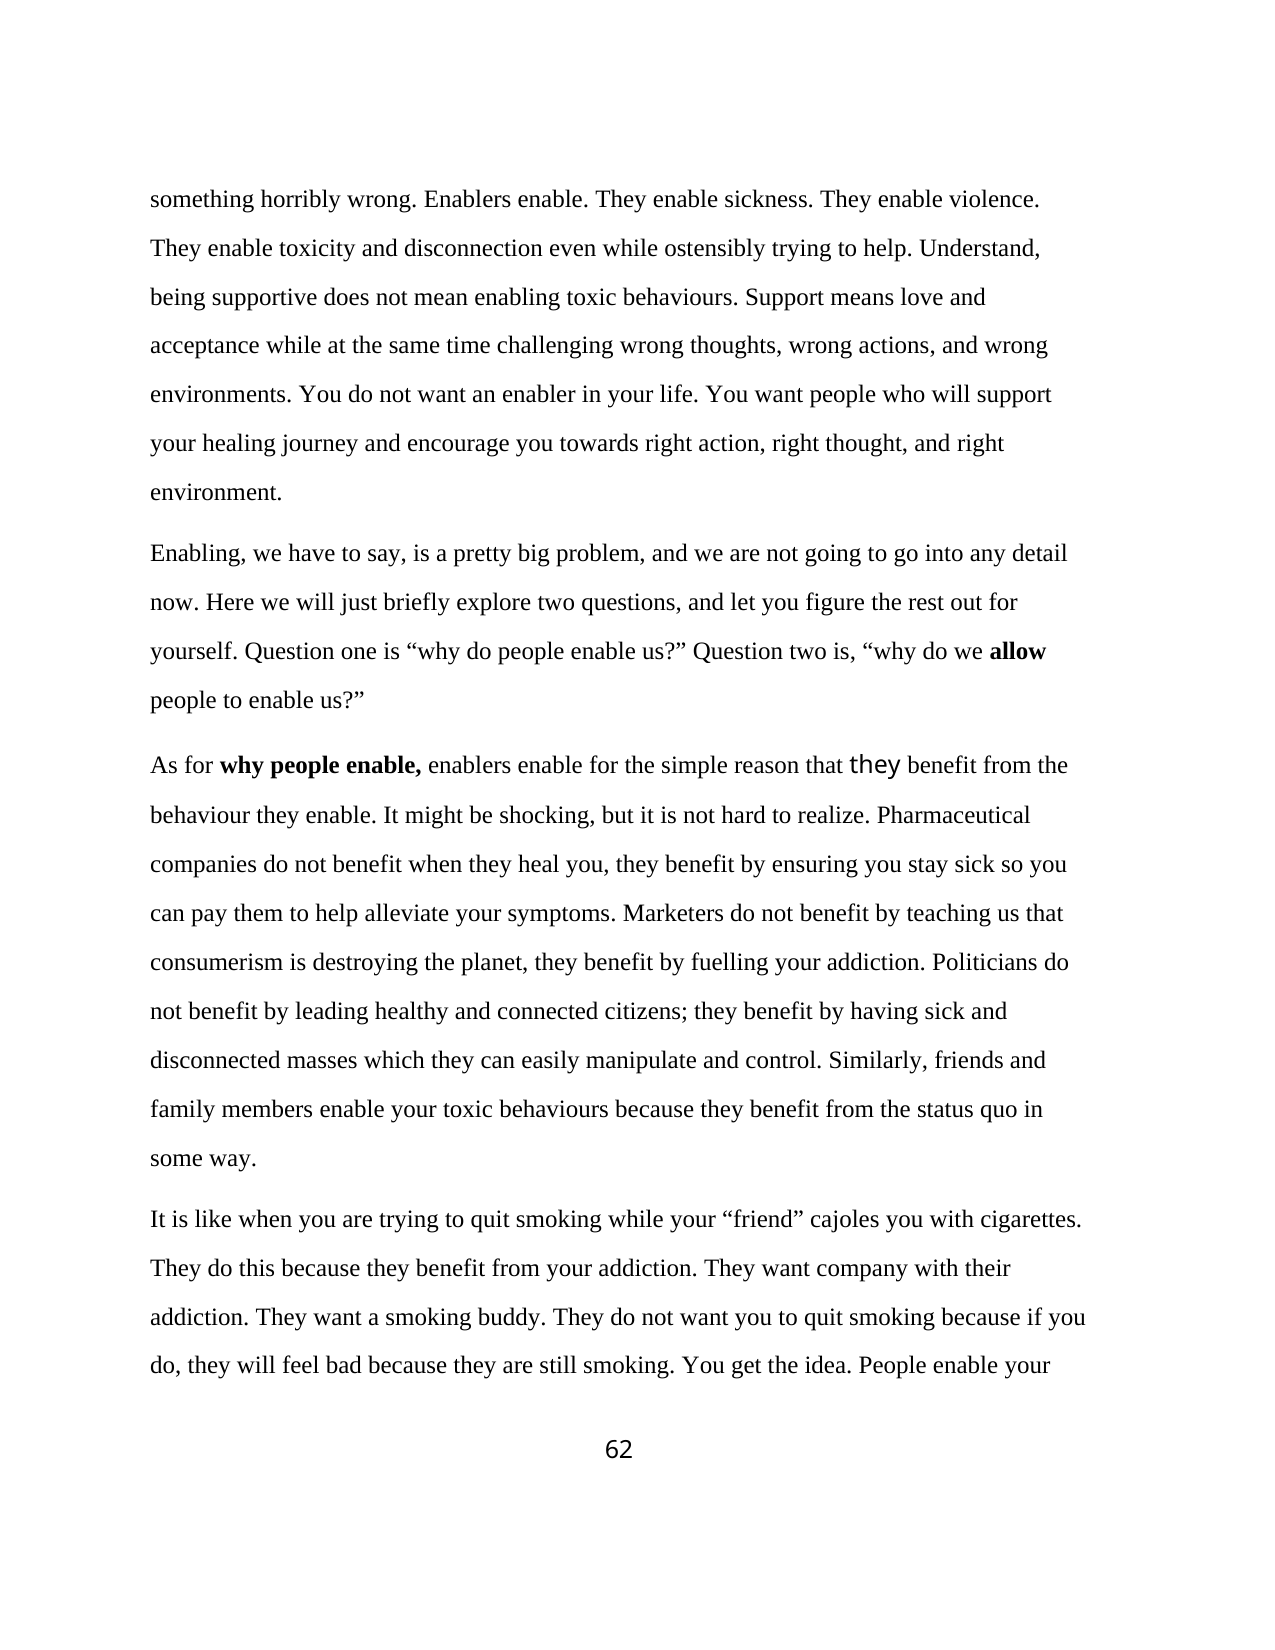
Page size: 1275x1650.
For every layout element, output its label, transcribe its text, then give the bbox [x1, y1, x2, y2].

text As for why people enable, enablers enable for the simple reason that they benefit from the behaviour they enable. It might be shocking, but it is not hard to realize. Pharmaceutical companies do not benefit when they heal you, they benefit by ensuring you stay sick so you can pay them to help alleviate your symptoms. Marketers do not benefit by teaching us that consumerism is destroying the planet, they benefit by fuelling your addiction. Politicians do not benefit by leading healthy and connected citizens; they benefit by having sick and disconnected masses which they can easily manipulate and control. Similarly, friends and family members enable your toxic behaviours because they benefit from the status quo in some way. [150, 746, 1087, 1171]
text Enabling, we have to say, is a pretty big problem, and we are not going to go into any detail now. Here we will just briefly explore two questions, and let you figure the rest out for yourself. Question one is “why do people enable us?” Question two is, “why do we allow people to enable us?” [150, 538, 1087, 714]
text something horribly wrong. Enablers enable. They enable sickness. They enable violence. They enable toxicity and disconnection even while ostensibly trying to help. Understand, being supportive does not mean enabling toxic behaviours. Support means love and acceptance while at the same time challenging wrong thoughts, wrong actions, and wrong environments. You do not want an enabler in your life. You want people who will support your healing journey and encourage you towards right action, right thought, and right environment. [150, 184, 1087, 506]
text It is like when you are trying to quit smoking while your “friend” cajoles you with cigarettes. They do this because they benefit from your addiction. They want company with their addiction. They want a smoking buddy. They do not want you to quit smoking because if you do, they will feel bad because they are still smoking. You get the idea. People enable your [150, 1204, 1087, 1379]
